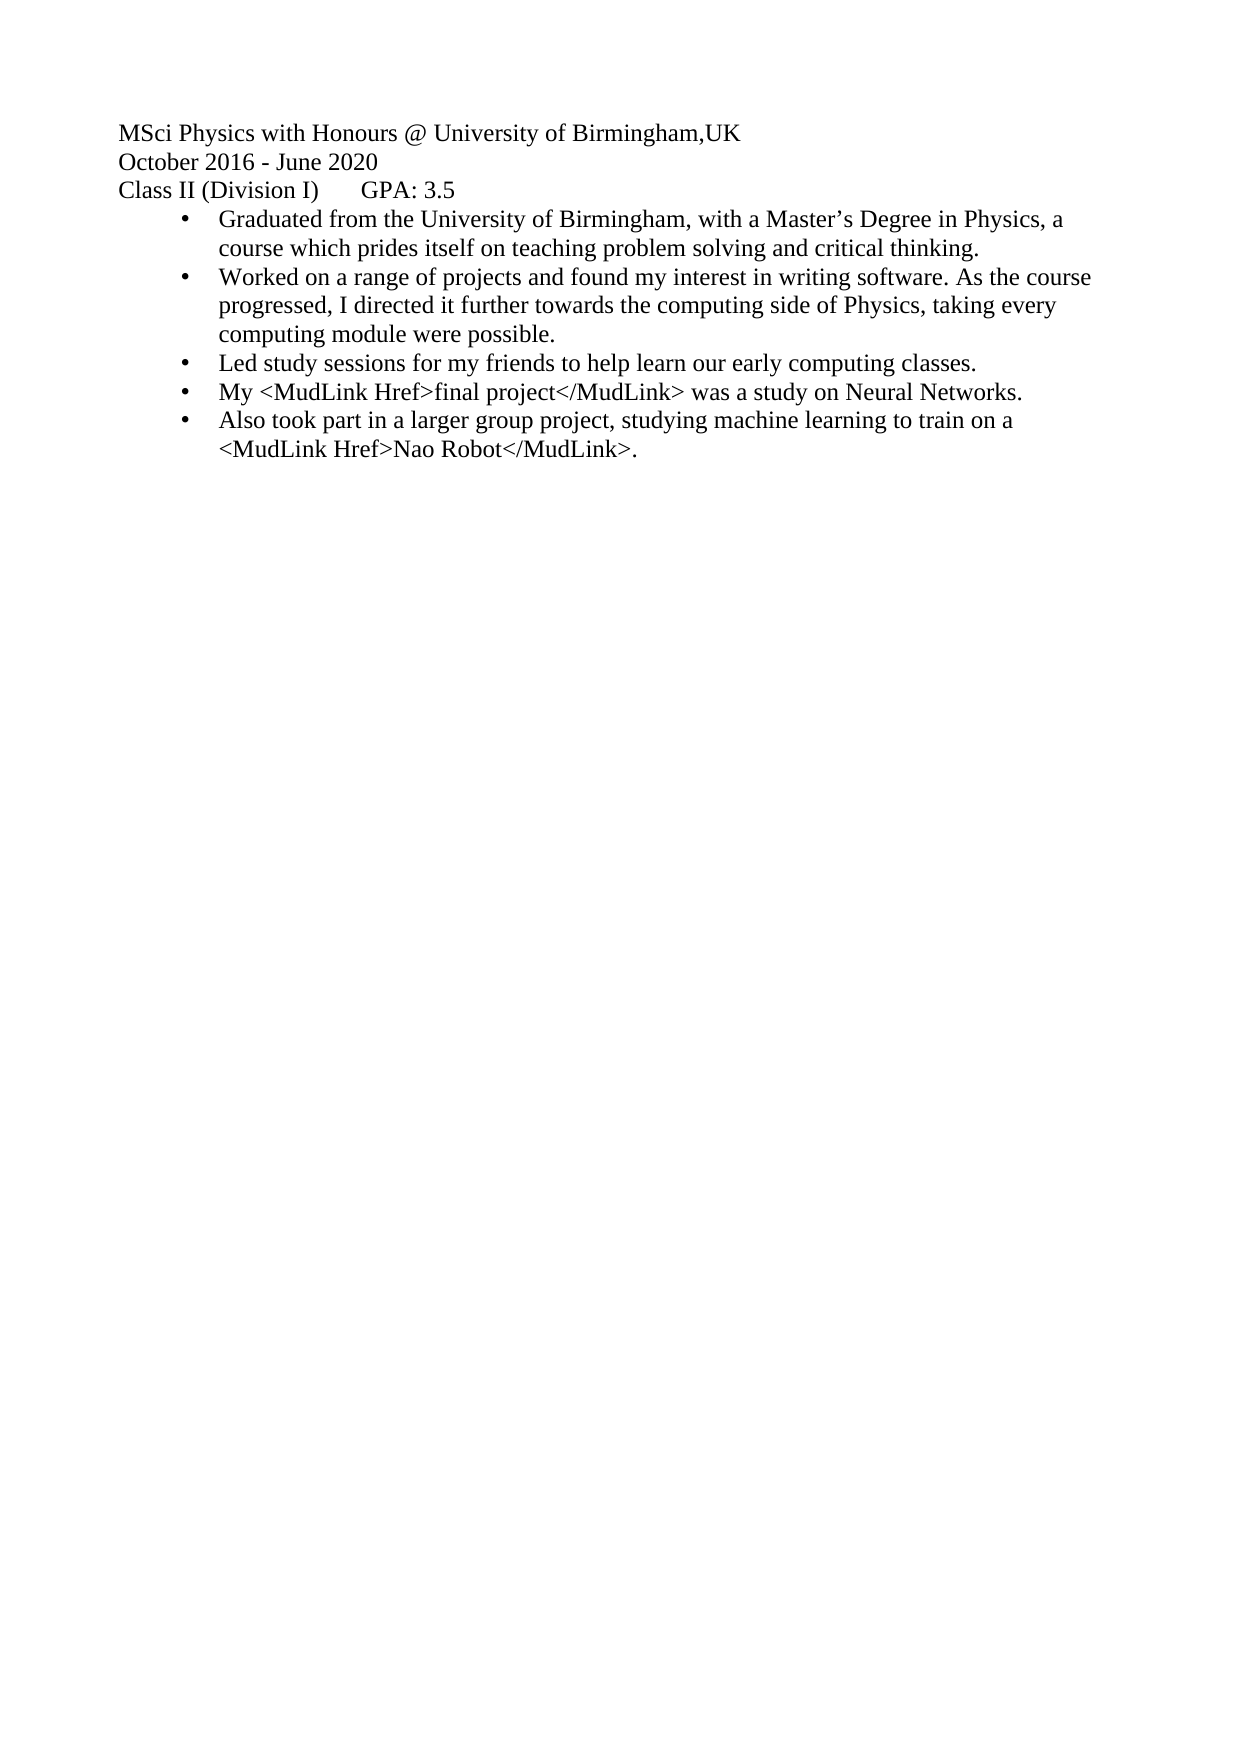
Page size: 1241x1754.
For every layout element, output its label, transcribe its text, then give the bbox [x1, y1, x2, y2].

list My <MudLink Href>final project</MudLink> was a study on Neural Networks. [181, 377, 1122, 406]
text October 2016 ‑ June 2020 [118, 147, 1122, 176]
list Graduated from the University of Birmingham, with a Master’s Degree in Physics, a course which prides itself on teaching problem solving and critical thinking. [181, 204, 1122, 262]
list Worked on a range of projects and found my interest in writing software. As the course progressed, I directed it further towards the computing side of Physics, taking every computing module were possible. [181, 262, 1122, 348]
text Class II (Division I) GPA: 3.5 [118, 176, 1122, 204]
text MSci Physics with Honours @ University of Birmingham,UK [118, 118, 1122, 147]
list Also took part in a larger group project, studying machine learning to train on a <MudLink Href>Nao Robot</MudLink>. [181, 406, 1122, 463]
list Led study sessions for my friends to help learn our early computing classes. [181, 348, 1122, 377]
